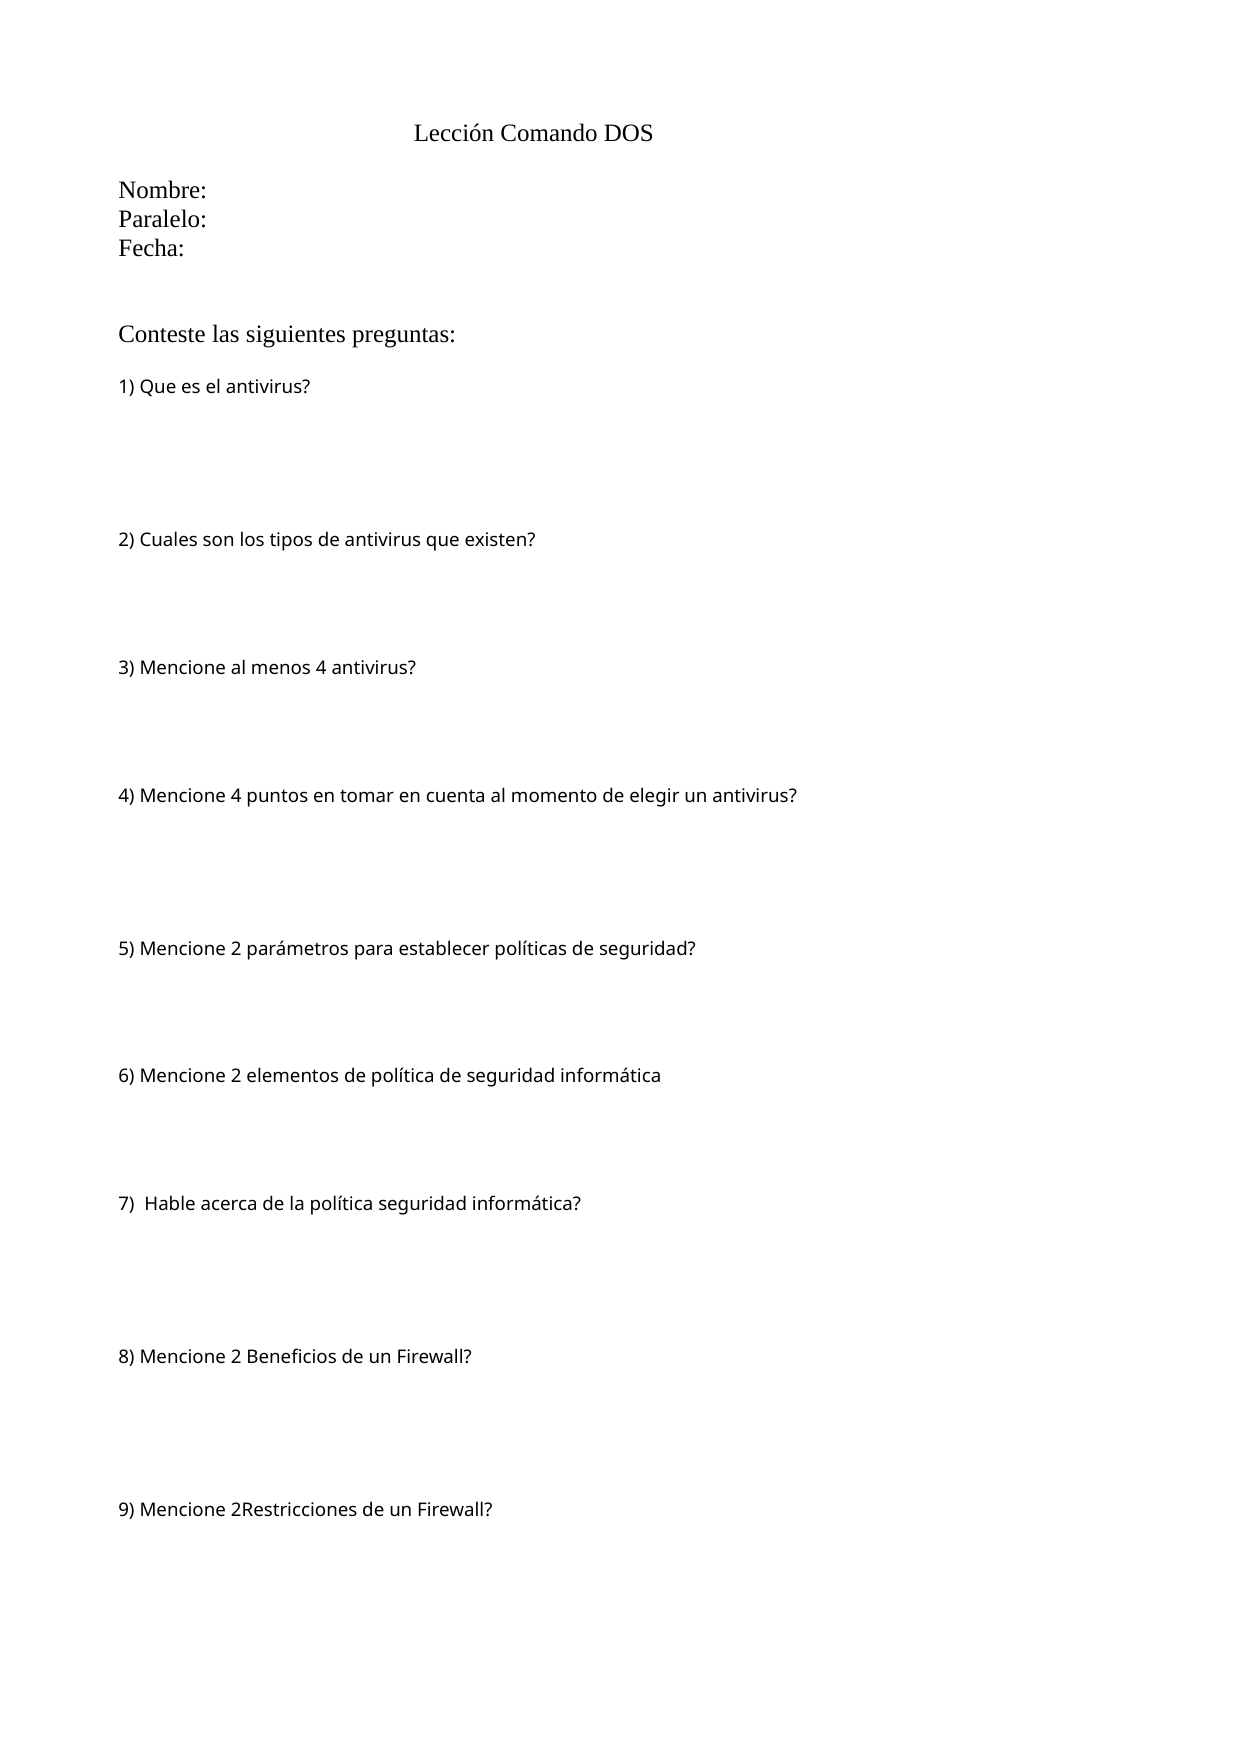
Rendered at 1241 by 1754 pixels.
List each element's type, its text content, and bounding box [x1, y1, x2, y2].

text 2) Cuales son los tipos de antivirus que existen? [118, 527, 1122, 552]
text 1) Que es el antivirus? [118, 374, 1122, 399]
text Conteste las siguientes preguntas: [118, 319, 1122, 348]
text 5) Mencione 2 parámetros para establecer políticas de seguridad? [118, 935, 1122, 961]
text Nombre: [118, 176, 1122, 204]
text 4) Mencione 4 puntos en tomar en cuenta al momento de elegir un antivirus? [118, 782, 1122, 807]
text Paralelo: [118, 204, 1122, 233]
text 6) Mencione 2 elementos de política de seguridad informática [118, 1063, 1122, 1088]
text 9) Mencione 2Restricciones de un Firewall? [118, 1497, 1122, 1522]
text 7) Hable acerca de la política seguridad informática? [118, 1190, 1122, 1216]
text Lección Comando DOS [118, 118, 1122, 147]
text 3) Mencione al menos 4 antivirus? [118, 654, 1122, 680]
text Fecha: [118, 233, 1122, 262]
text 8) Mencione 2 Beneficios de un Firewall? [118, 1343, 1122, 1369]
